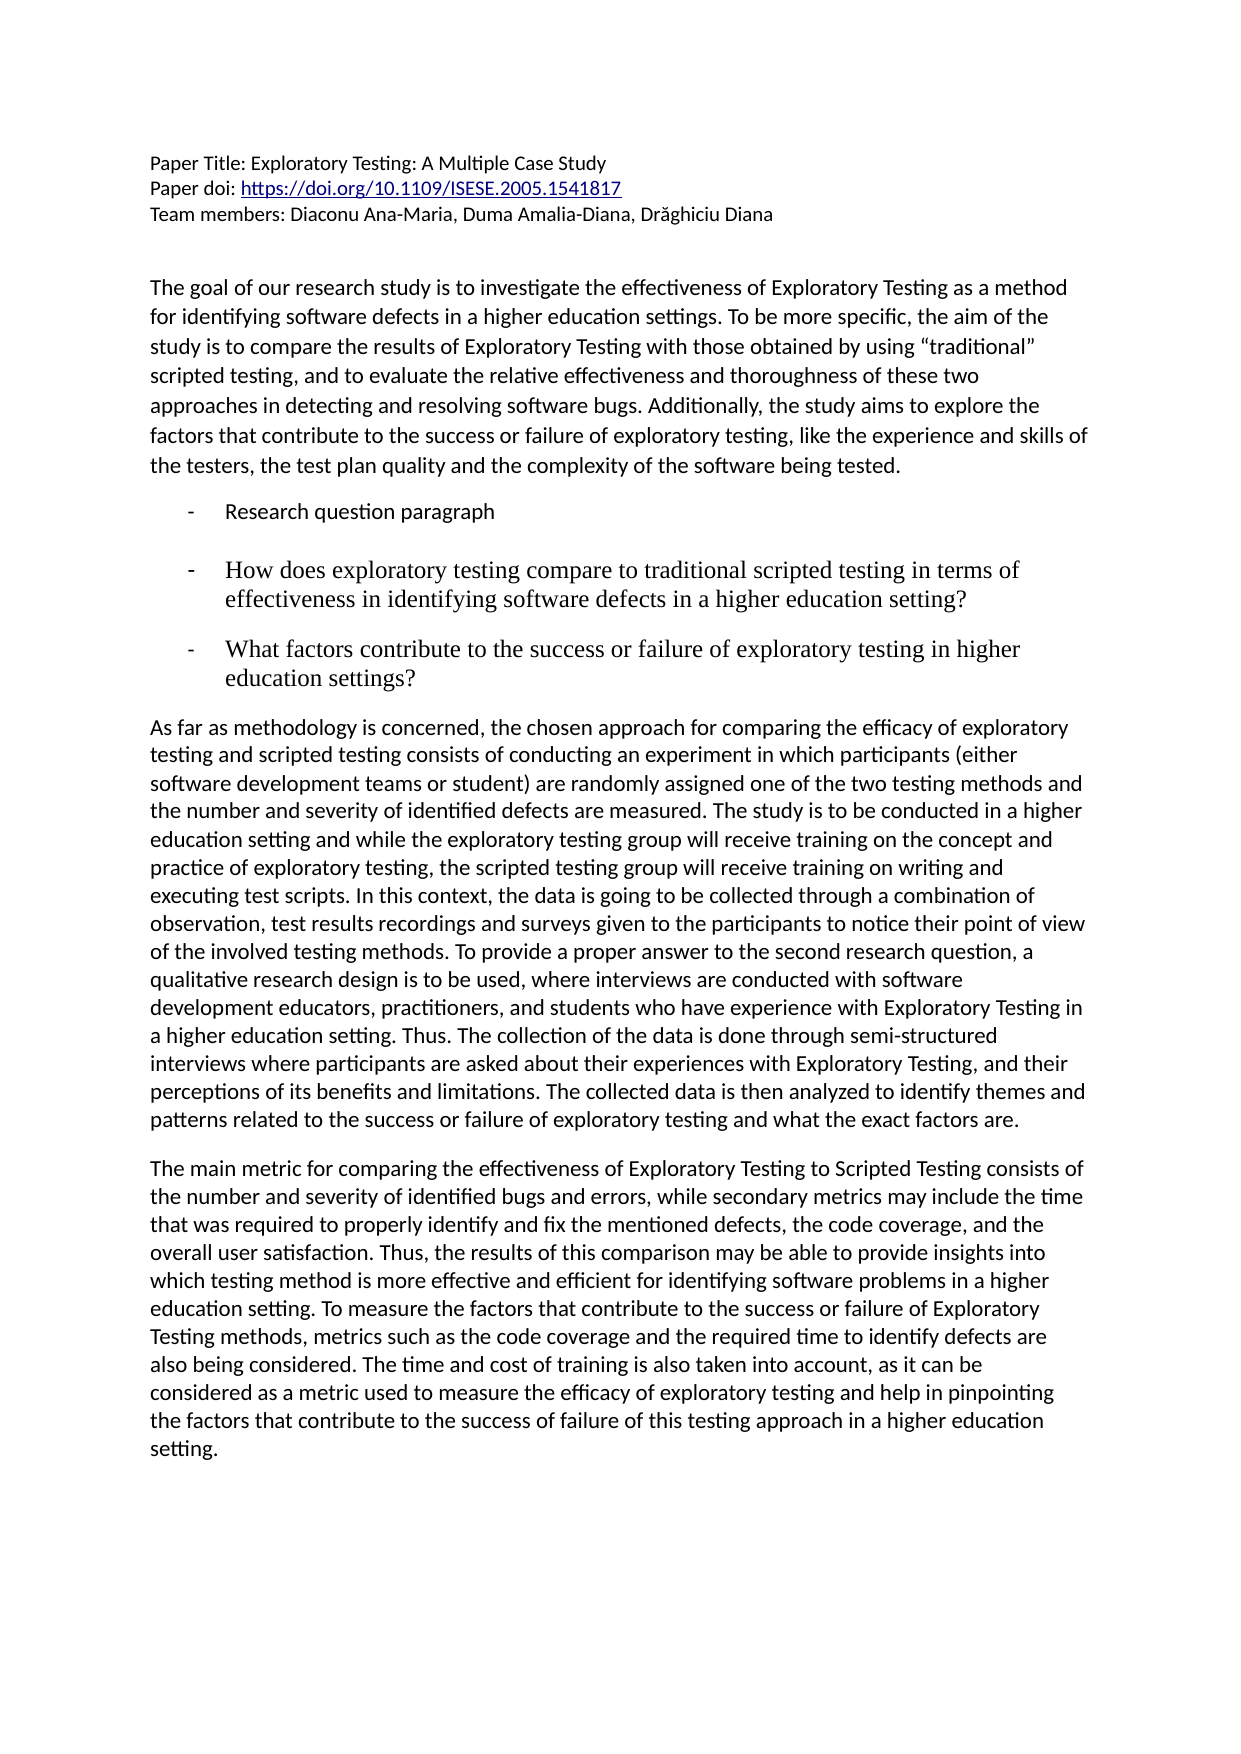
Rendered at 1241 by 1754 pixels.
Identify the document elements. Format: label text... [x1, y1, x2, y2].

text Paper doi: https://doi.org/10.1109/ISESE.2005.1541817 [150, 175, 1090, 201]
text The goal of our research study is to investigate the effectiveness of Exploratory Testing as a method for identifying software defects in a higher education settings. To be more specific, the aim of the study is to compare the results of Exploratory Testing with those obtained by using “traditional” scripted testing, and to evaluate the relative effectiveness and thoroughness of these two approaches in detecting and resolving software bugs. Additionally, the study aims to explore the factors that contribute to the success or failure of exploratory testing, like the experience and skills of the testers, the test plan quality and the complexity of the software being tested. [150, 273, 1090, 479]
text Team members: Diaconu Ana-Maria, Duma Amalia-Diana, Drăghiciu Diana [150, 201, 1090, 226]
text As far as methodology is concerned, the chosen approach for comparing the efficacy of exploratory testing and scripted testing consists of conducting an experiment in which participants (either software development teams or student) are randomly assigned one of the two testing methods and the number and severity of identified defects are measured. The study is to be conducted in a higher education setting and while the exploratory testing group will receive training on the concept and practice of exploratory testing, the scripted testing group will receive training on writing and executing test scripts. In this context, the data is going to be collected through a combination of observation, test results recordings and surveys given to the participants to notice their point of view of the involved testing methods. To provide a proper answer to the second research question, a qualitative research design is to be used, where interviews are conducted with software development educators, practitioners, and students who have experience with Exploratory Testing in a higher education setting. Thus. The collection of the data is done through semi-structured interviews where participants are asked about their experiences with Exploratory Testing, and their perceptions of its benefits and limitations. The collected data is then analyzed to identify themes and patterns related to the success or failure of exploratory testing and what the exact factors are. [150, 713, 1090, 1133]
list What factors contribute to the success or failure of exploratory testing in higher education settings? [187, 634, 1090, 692]
text The main metric for comparing the effectiveness of Exploratory Testing to Scripted Testing consists of the number and severity of identified bugs and errors, while secondary metrics may include the time that was required to properly identify and fix the mentioned defects, the code coverage, and the overall user satisfaction. Thus, the results of this comparison may be able to provide insights into which testing method is more effective and efficient for identifying software problems in a higher education setting. To measure the factors that contribute to the success or failure of Exploratory Testing methods, metrics such as the code coverage and the required time to identify defects are also being considered. The time and cost of training is also taken into account, as it can be considered as a metric used to measure the efficacy of exploratory testing and help in pinpointing the factors that contribute to the success of failure of this testing approach in a higher education setting. [150, 1154, 1090, 1462]
list Research question paragraph [187, 497, 1090, 525]
list How does exploratory testing compare to traditional scripted testing in terms of effectiveness in identifying software defects in a higher education setting? [187, 554, 1090, 613]
text Paper Title: Exploratory Testing: A Multiple Case Study [150, 150, 1090, 175]
